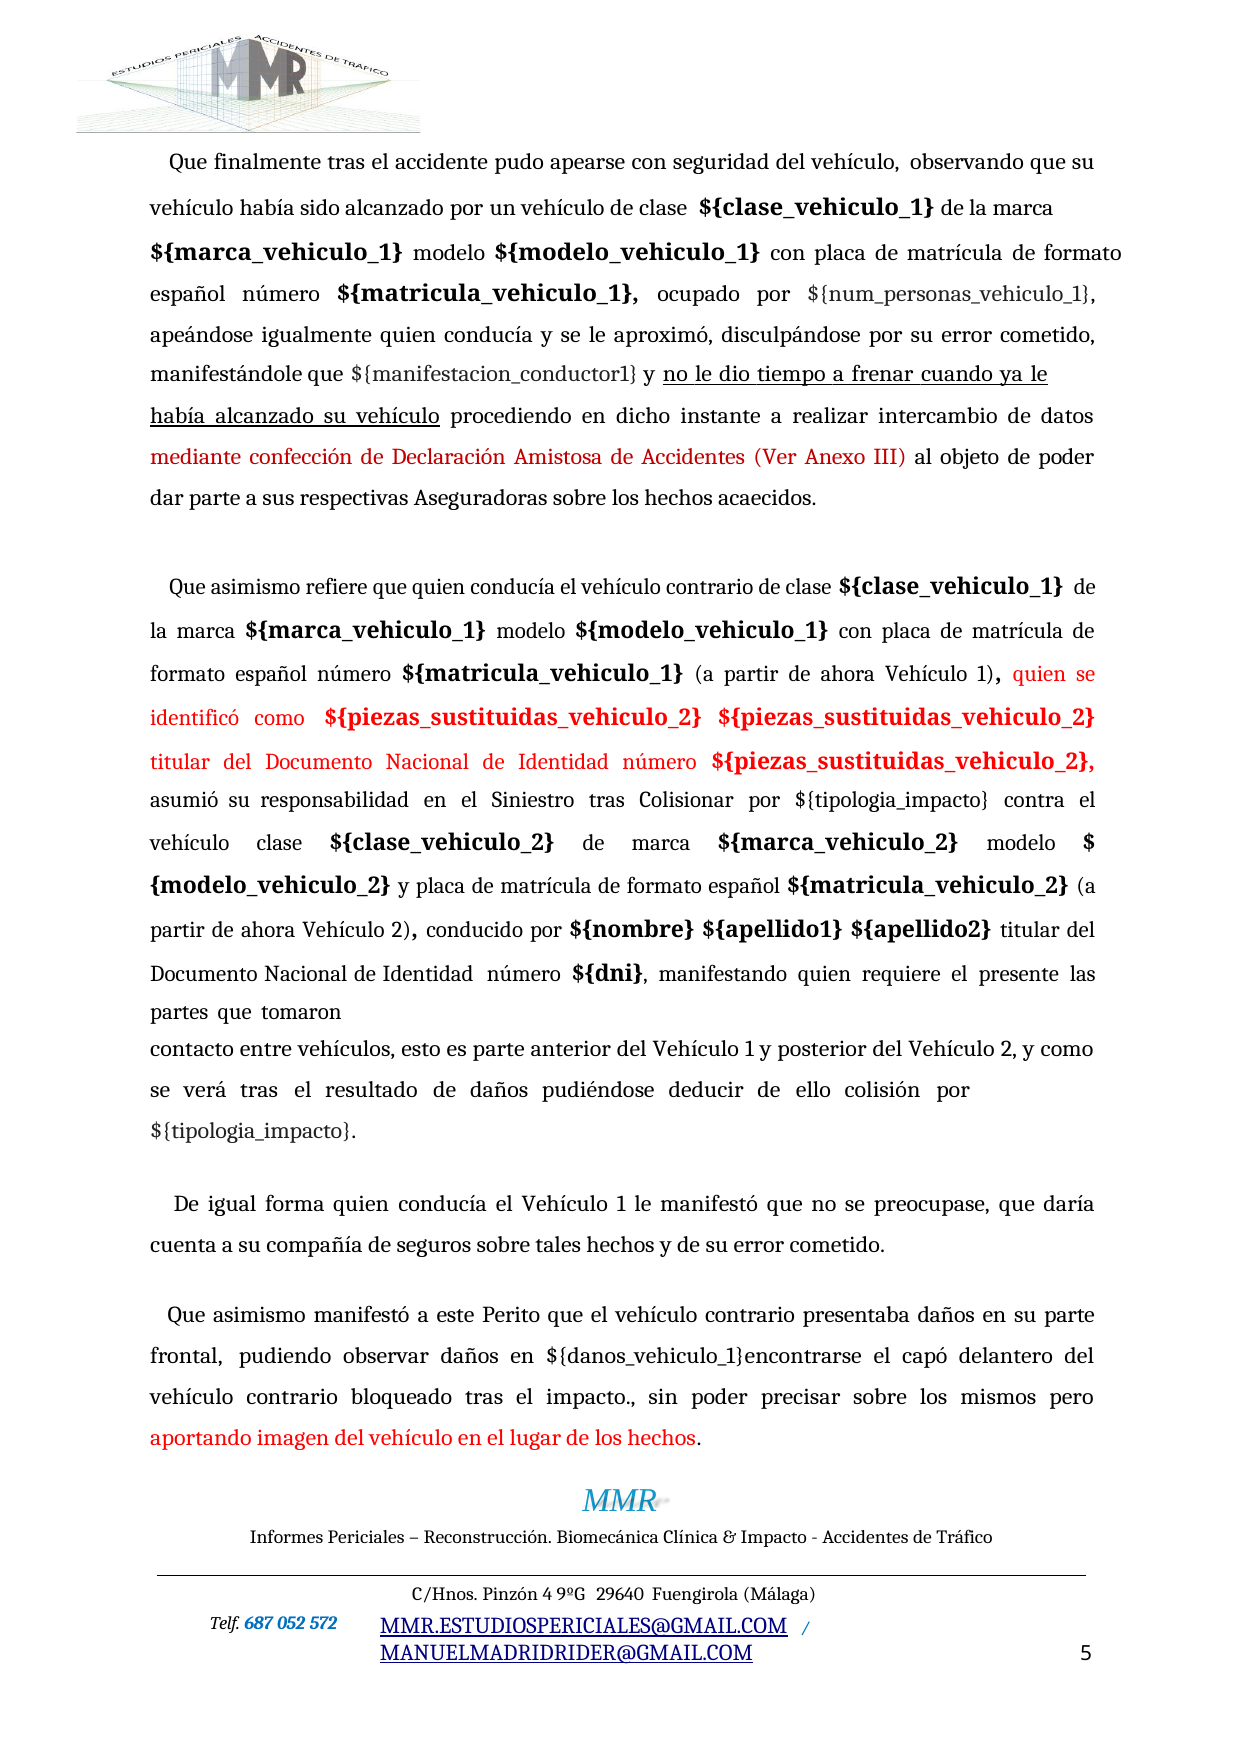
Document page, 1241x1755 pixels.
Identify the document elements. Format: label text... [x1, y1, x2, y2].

text Que finalmente tras el accidente pudo apearse con seguridad del vehículo, observando que su vehículo había sido alcanzado por un vehículo de clase ${clase_vehiculo_1} de la marca [150, 149, 1095, 222]
text Que asimismo refiere que quien conducía el vehículo contrario de clase ${clase_vehiculo_1} de la marca ${marca_vehiculo_1} modelo ${modelo_vehiculo_1} con placa de matrícula de formato español número ${matricula_vehiculo_1} (a partir de ahora Vehículo 1), quien se identificó como ${piezas_sustituidas_vehiculo_2} ${piezas_sustituidas_vehiculo_2} titular del Documento Nacional de Identidad número ${piezas_sustituidas_vehiculo_2}, asumió su responsabilidad en el Siniestro tras Colisionar por ${tipologia_impacto} contra el vehículo clase ${clase_vehiculo_2} de marca ${marca_vehiculo_2} modelo ${modelo_vehiculo_2} y placa de matrícula de formato español ${matricula_vehiculo_2} (a partir de ahora Vehículo 2), conducido por ${nombre} ${apellido1} ${apellido2} titular del Documento Nacional de Identidad número ${dni}, manifestando quien requiere el presente las partes que tomaron [150, 570, 1095, 1025]
text De igual forma quien conducía el Vehículo 1 le manifestó que no se preocupase, que daría cuenta a su compañía de seguros sobre tales hechos y de su error cometido. [150, 1191, 1095, 1258]
text español número ${matricula_vehiculo_1}, ocupado por ${num_personas_vehiculo_1}, apeándose igualmente quien conducía y se le aproximó, disculpándose por su error cometido, manifestándole que ${manifestacion_conductor1} y no le dio tiempo a frenar cuando ya le [150, 277, 1095, 387]
text ${marca_vehiculo_1} modelo ${modelo_vehiculo_1} con placa de matrícula de formato [150, 238, 1152, 266]
text ${tipologia_impacto}. [150, 1117, 1152, 1144]
text Que asimismo manifestó a este Perito que el vehículo contrario presentaba daños en su parte frontal, pudiendo observar daños en ${danos_vehiculo_1}encontrarse el capó delantero del vehículo contrario bloqueado tras el impacto., sin poder precisar sobre los mismos pero aportando imagen del vehículo en el lugar de los hechos. [150, 1301, 1095, 1451]
text había alcanzado su vehículo procediendo en dicho instante a realizar intercambio de datos mediante confección de Declaración Amistosa de Accidentes (Ver Anexo III) al objeto de poder dar parte a sus respectivas Aseguradoras sobre los hechos acaecidos. [150, 403, 1095, 511]
text contacto entre vehículos, esto es parte anterior del Vehículo 1 y posterior del Vehículo 2, y como se verá tras el resultado de daños pudiéndose deducir de ello colisión por [150, 1035, 1096, 1103]
